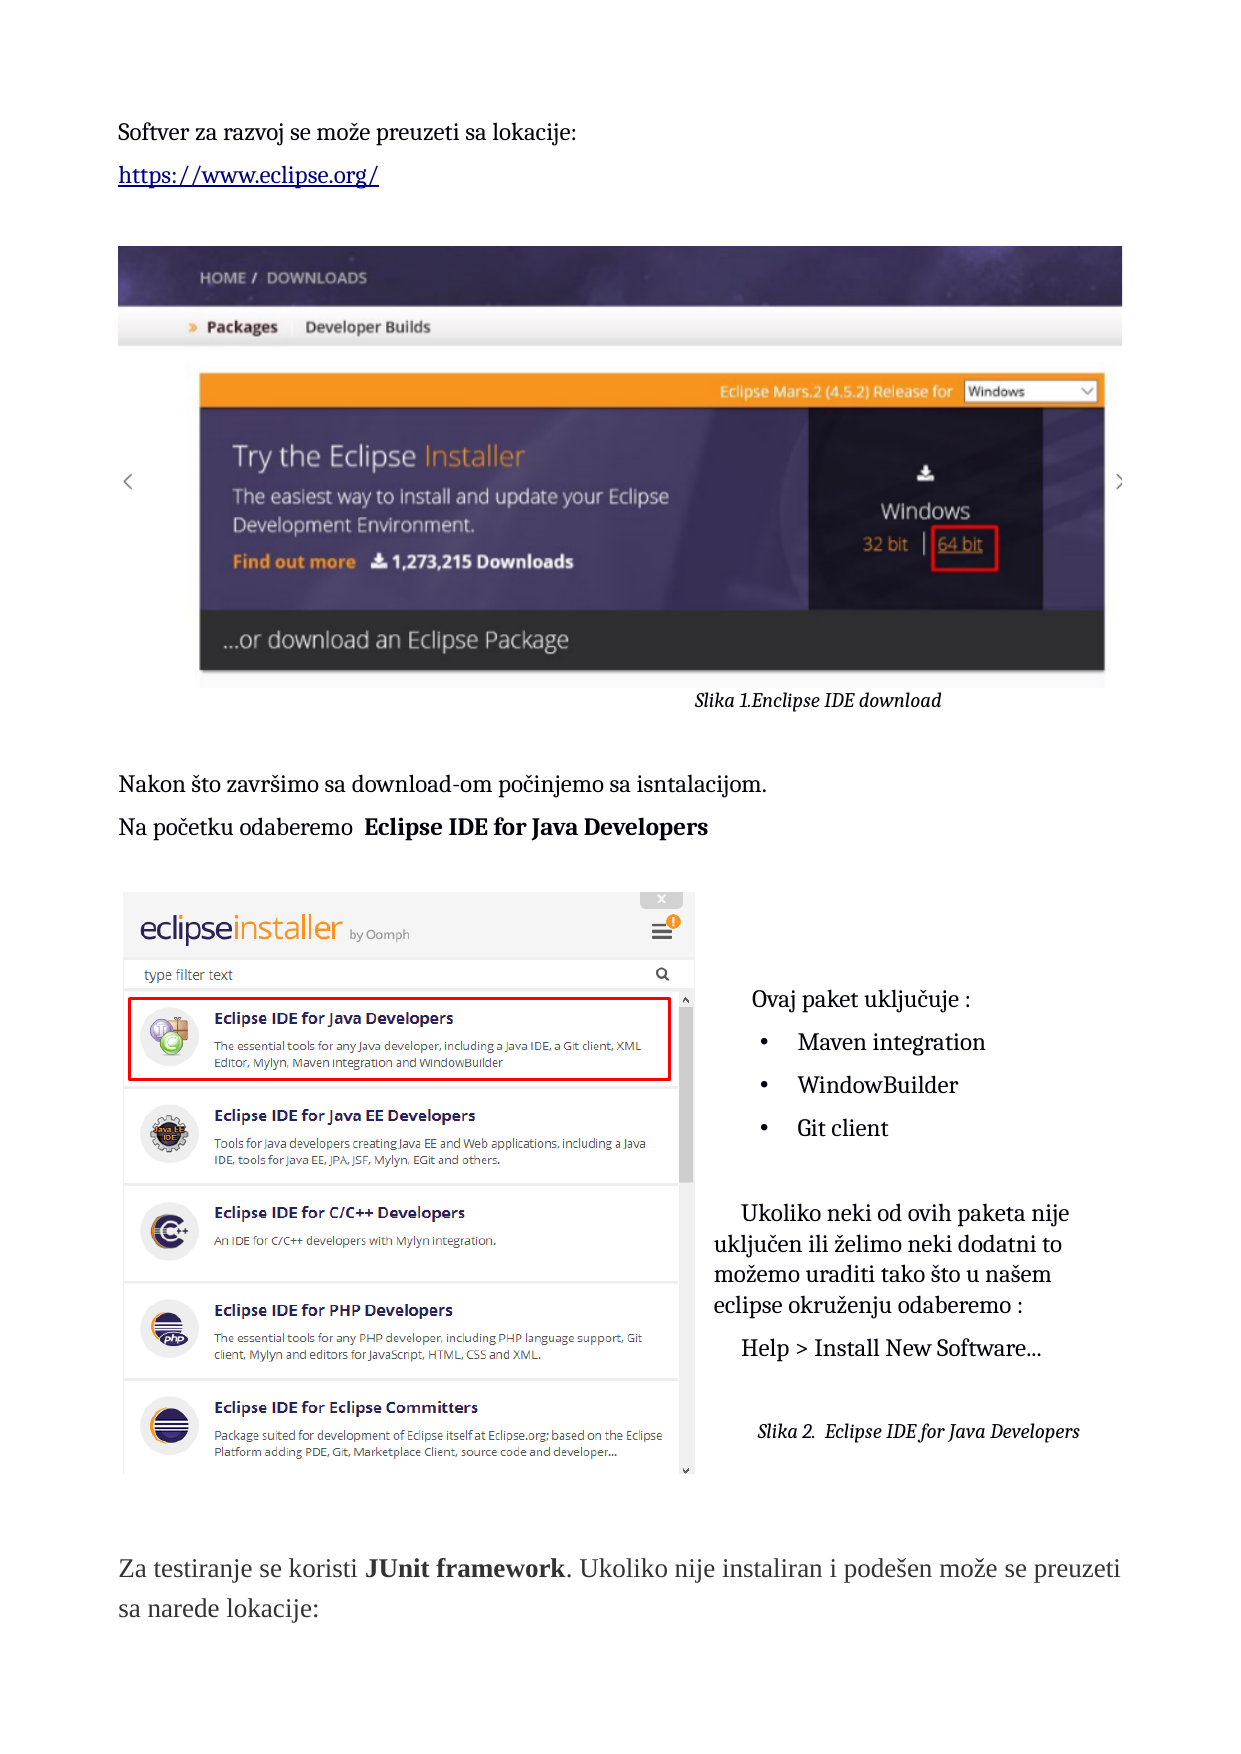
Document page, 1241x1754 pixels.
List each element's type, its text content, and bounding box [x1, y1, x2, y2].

text Nakon što završimo sa download-om počinjemo sa isntalacijom. [118, 770, 1122, 799]
text Softver za razvoj se može preuzeti sa lokacije: [118, 118, 1122, 147]
list WindowBuilder [760, 1071, 1122, 1099]
text Ovaj paket uključuje : [695, 985, 1122, 1013]
text Help > Install New Software... [695, 1333, 1122, 1362]
text Slika 1.Enclipse IDE download [118, 688, 1122, 713]
text Za testiranje se koristi JUnit framework. Ukoliko nije instaliran i podešen može se preuzeti sa narede lokacije: [118, 1543, 1122, 1623]
list Git client [760, 1113, 1122, 1142]
picture [122, 892, 695, 1474]
text Na početku odaberemo Eclipse IDE for Java Developers [118, 813, 1122, 842]
text https://www.eclipse.org/ [118, 161, 1122, 190]
picture [118, 246, 1123, 688]
list Maven integration [760, 1028, 1122, 1056]
text Ukoliko neki od ovih paketa nije uključen ili želimo neki dodatni to možemo uraditi tako što u našem eclipse okruženju odaberemo : [695, 1199, 1122, 1319]
text Slika 2. Eclipse IDE for Java Developers [695, 1419, 1122, 1443]
